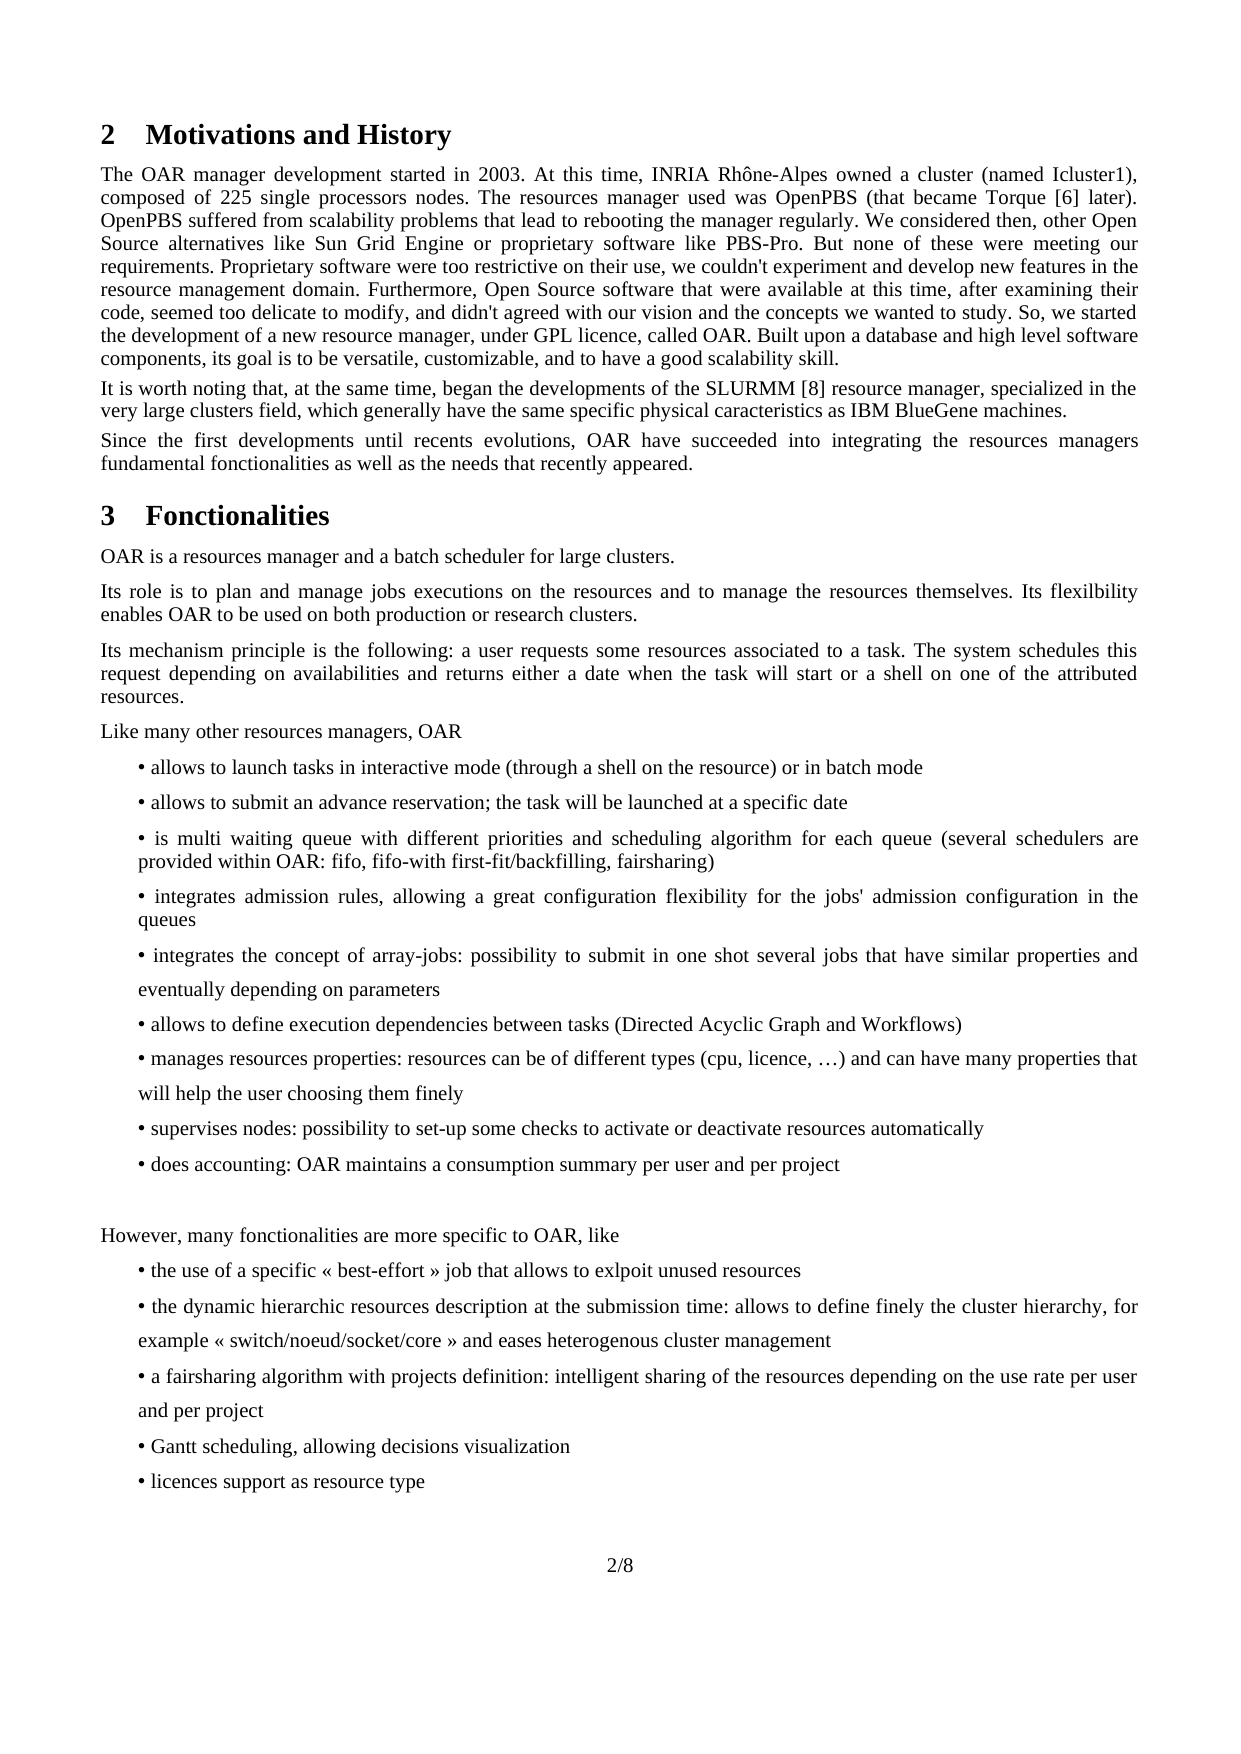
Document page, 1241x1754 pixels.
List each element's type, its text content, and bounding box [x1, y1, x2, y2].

subtitle Fonctionalities [100, 500, 1140, 532]
subtitle Motivations and History [100, 118, 1140, 150]
text However, many fonctionalities are more specific to OAR, like [100, 1224, 1140, 1247]
list does accounting: OAR maintains a consumption summary per user and per project [100, 1153, 1140, 1176]
list integrates the concept of array-jobs: possibility to submit in one shot several jobs that have similar properties and eventually depending on parameters [100, 944, 1140, 1001]
text Like many other resources managers, OAR [100, 720, 1140, 743]
list a fairsharing algorithm with projects definition: intelligent sharing of the resources depending on the use rate per user and per project [100, 1365, 1140, 1422]
text The OAR manager development started in 2003. At this time, INRIA Rhône-Alpes owned a cluster (named Icluster1), composed of 225 single processors nodes. The resources manager used was OpenPBS (that became Torque [6] later). OpenPBS suffered from scalability problems that lead to rebooting the manager regularly. We considered then, other Open Source alternatives like Sun Grid Engine or proprietary software like PBS-Pro. But none of these were meeting our requirements. Proprietary software were too restrictive on their use, we couldn't experiment and develop new features in the resource management domain. Furthermore, Open Source software that were available at this time, after examining their code, seemed too delicate to modify, and didn't agreed with our vision and the concepts we wanted to study. So, we started the development of a new resource manager, under GPL licence, called OAR. Built upon a database and high level software components, its goal is to be versatile, customizable, and to have a good scalability skill. [100, 163, 1140, 370]
list allows to define execution dependencies between tasks (Directed Acyclic Graph and Workflows) [100, 1013, 1140, 1036]
list the use of a specific « best-effort » job that allows to exlpoit unused resources [100, 1259, 1140, 1282]
text Its role is to plan and manage jobs executions on the resources and to manage the resources themselves. Its flexilbility enables OAR to be used on both production or research clusters. [100, 580, 1140, 626]
list manages resources properties: resources can be of different types (cpu, licence, …) and can have many properties that will help the user choosing them finely [100, 1047, 1140, 1105]
list licences support as resource type [100, 1470, 1140, 1493]
list supervises nodes: possibility to set-up some checks to activate or deactivate resources automatically [100, 1117, 1140, 1140]
text Since the first developments until recents evolutions, OAR have succeeded into integrating the resources managers fundamental fonctionalities as well as the needs that recently appeared. [100, 429, 1140, 475]
list the dynamic hierarchic resources description at the submission time: allows to define finely the cluster hierarchy, for example « switch/noeud/socket/core » and eases heterogenous cluster management [100, 1295, 1140, 1352]
list allows to submit an advance reservation; the task will be launched at a specific date [100, 791, 1140, 814]
list is multi waiting queue with different priorities and scheduling algorithm for each queue (several schedulers are provided within OAR: fifo, fifo-with first-fit/backfilling, fairsharing) [100, 827, 1140, 873]
list integrates admission rules, allowing a great configuration flexibility for the jobs' admission configuration in the queues [100, 885, 1140, 931]
text It is worth noting that, at the same time, began the developments of the SLURMM [8] resource manager, specialized in the very large clusters field, which generally have the same specific physical caracteristics as IBM BlueGene machines. [100, 376, 1140, 422]
text Its mechanism principle is the following: a user requests some resources associated to a task. The system schedules this request depending on availabilities and returns either a date when the task will start or a shell on one of the attributed resources. [100, 638, 1140, 708]
list Gantt scheduling, allowing decisions visualization [100, 1435, 1140, 1458]
list allows to launch tasks in interactive mode (through a shell on the resource) or in batch mode [100, 756, 1140, 779]
text OAR is a resources manager and a batch scheduler for large clusters. [100, 544, 1140, 567]
